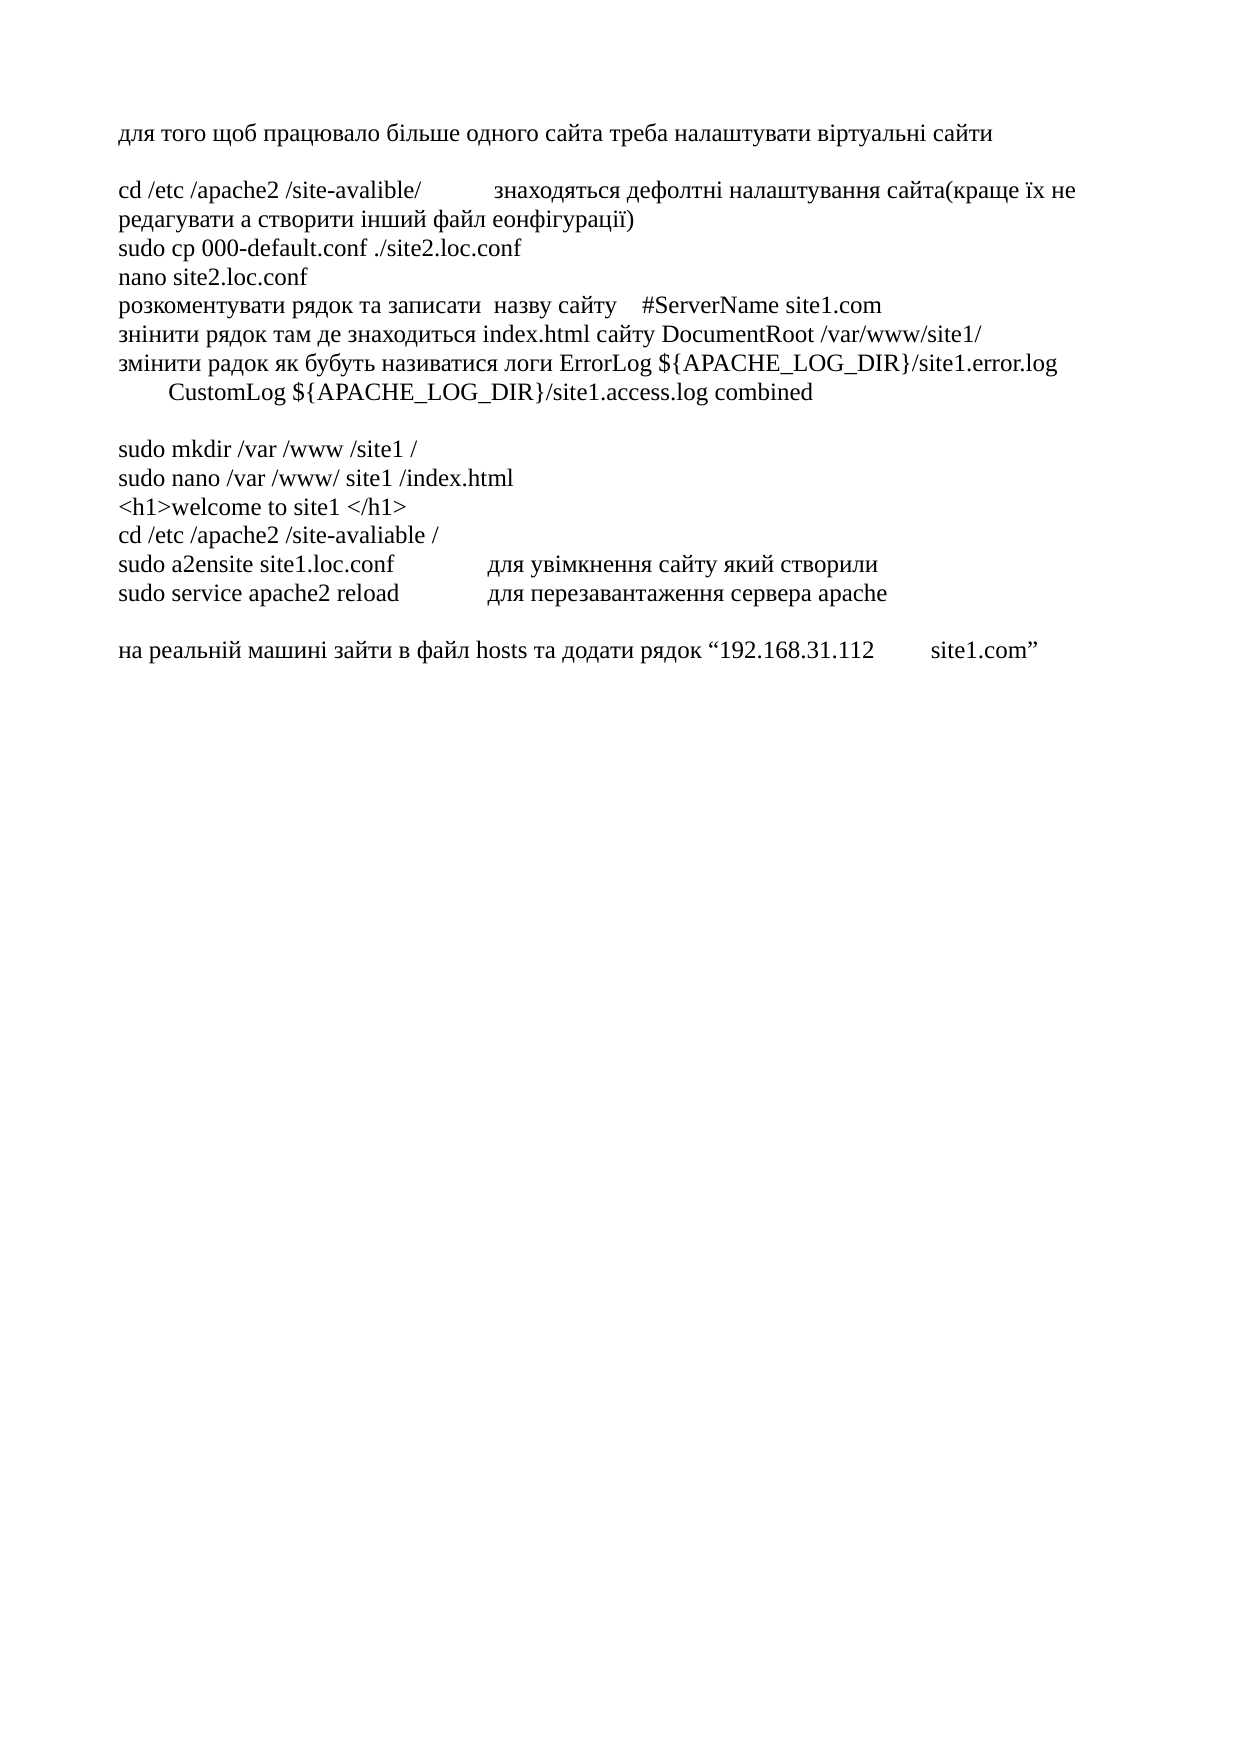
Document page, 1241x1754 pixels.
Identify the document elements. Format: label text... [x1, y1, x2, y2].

text sudo a2ensite site1.loc.conf для увімкнення сайту який створили [118, 549, 1122, 578]
text розкоментувати рядок та записати назву сайту #ServerName site1.com [118, 291, 1122, 319]
text sudo mkdir /var /www /site1 / [118, 434, 1122, 463]
text CustomLog ${APACHE_LOG_DIR}/site1.access.log combined [118, 377, 1122, 406]
text sudo cp 000-default.conf ./site2.loc.conf [118, 233, 1122, 262]
text nano site2.loc.conf [118, 262, 1122, 291]
text cd /etc /apache2 /site-avaliable / [118, 521, 1122, 549]
text для того щоб працювало більше одного сайта треба налаштувати віртуальні сайти [118, 118, 1122, 147]
text sudo service apache2 reload для перезавантаження сервера apache [118, 578, 1122, 607]
text cd /etc /apache2 /site-avalible/ знаходяться дефолтні налаштування сайта(краще їх не редагувати а створити інший файл еонфігурації) [118, 176, 1122, 233]
text на реальній машині зайти в файл hosts та додати рядок “192.168.31.112 site1.com” [118, 636, 1122, 664]
text змінити радок як бубуть називатися логи ErrorLog ${APACHE_LOG_DIR}/site1.error.log [118, 348, 1122, 377]
text <h1>welcome to site1 </h1> [118, 492, 1122, 521]
text знінити рядок там де знаходиться index.html сайту DocumentRoot /var/www/site1/ [118, 319, 1122, 348]
text sudo nano /var /www/ site1 /index.html [118, 463, 1122, 492]
